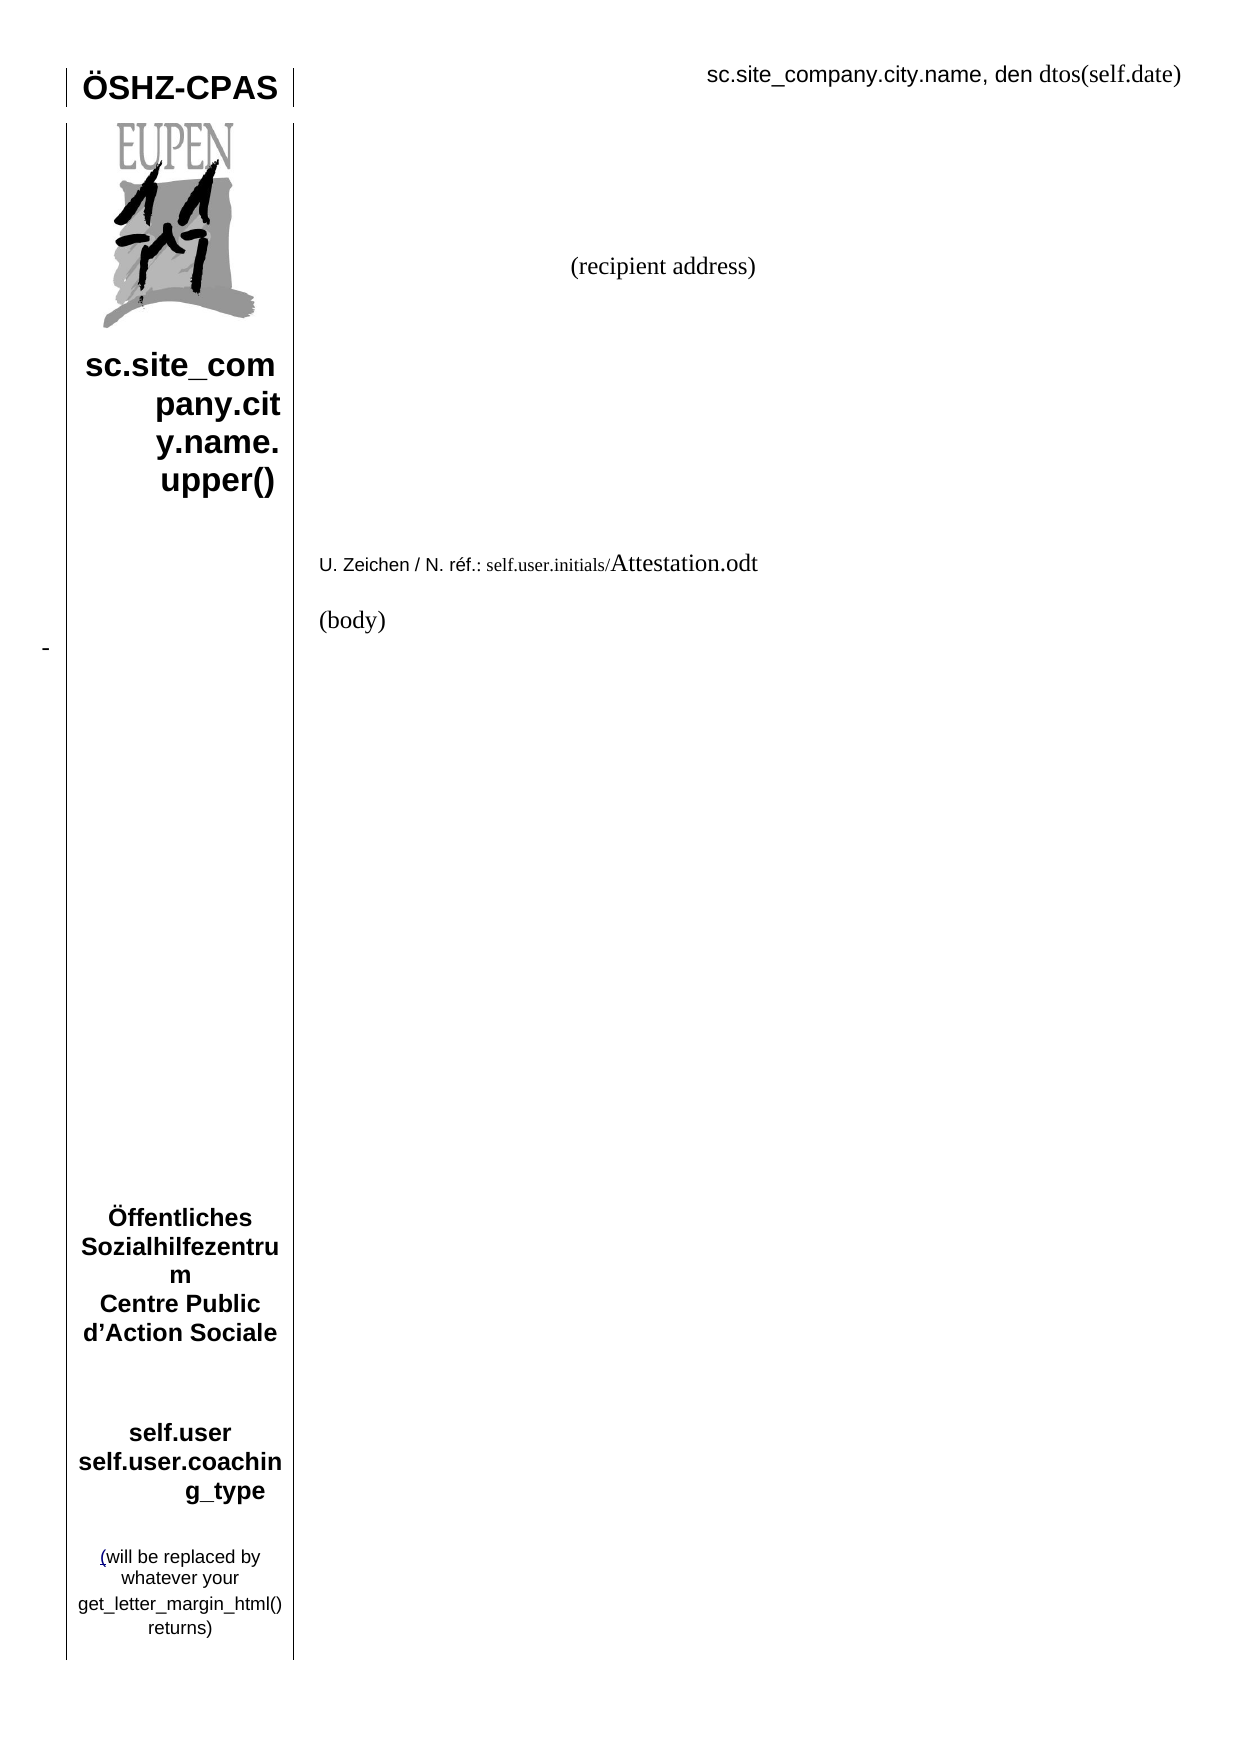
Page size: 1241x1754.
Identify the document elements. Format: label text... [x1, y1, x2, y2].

subtitle sc.site_company.city.name, den dtos(self.date) [585, 59, 1181, 88]
subtitle self.user.coaching_type [76, 1447, 284, 1505]
subtitle sc.site_company.city.name.upper() [76, 345, 284, 499]
text Centre Public [76, 1289, 284, 1318]
text - [41, 632, 59, 661]
subtitle self.user [76, 1418, 284, 1447]
picture [103, 123, 257, 329]
text U. Zeichen / N. réf.: self.user.initials/Attestation.odt [319, 548, 1181, 577]
subtitle ÖSHZ-CPAS [76, 68, 284, 107]
text (recipient address) [570, 251, 1172, 280]
text (will be replaced by whatever your get_letter_margin_html() returns) [76, 1545, 284, 1660]
text (body) [319, 605, 1181, 634]
text Sozialhilfezentrum [76, 1232, 284, 1289]
text Öffentliches [76, 1203, 284, 1232]
text d’Action Sociale [76, 1318, 284, 1347]
